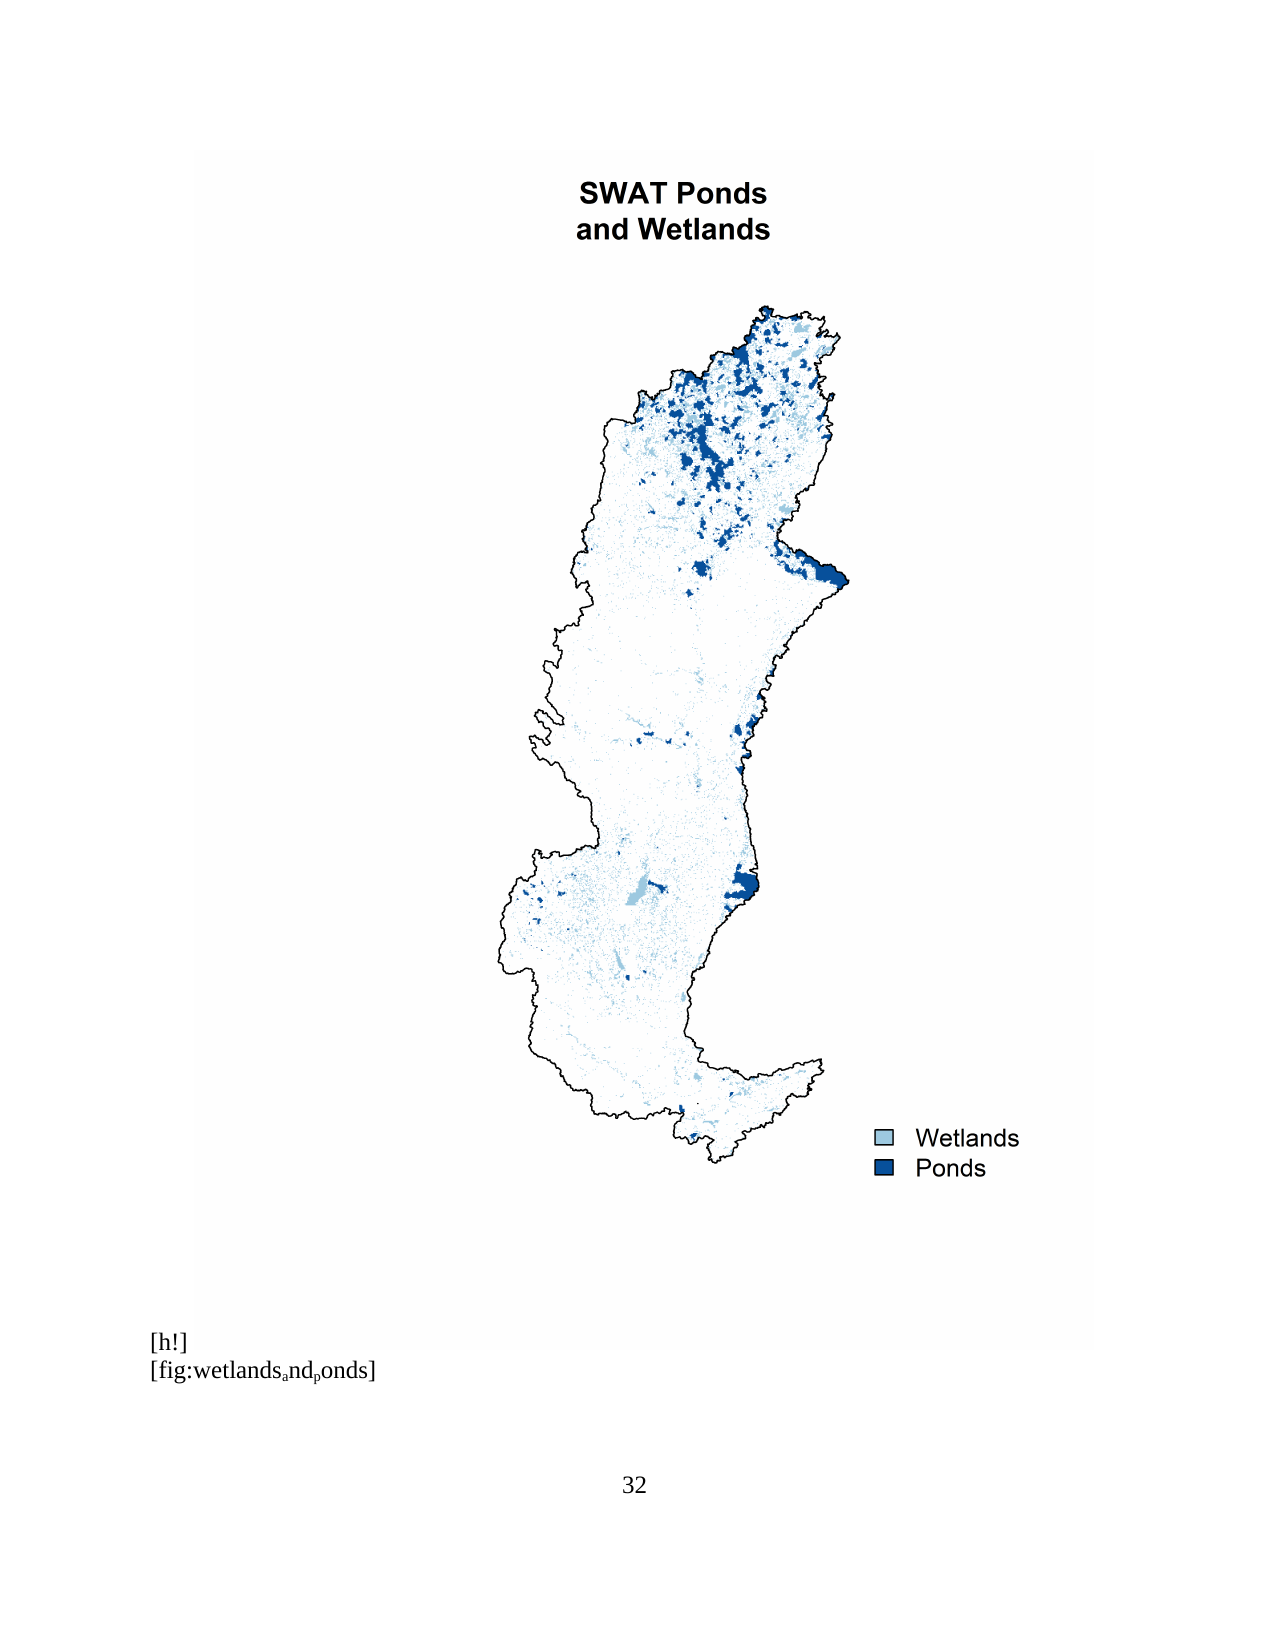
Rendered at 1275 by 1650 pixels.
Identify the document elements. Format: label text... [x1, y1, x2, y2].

picture [193, 150, 1094, 1350]
text [h!] [fig:wetlandsandponds] [150, 150, 1125, 1384]
